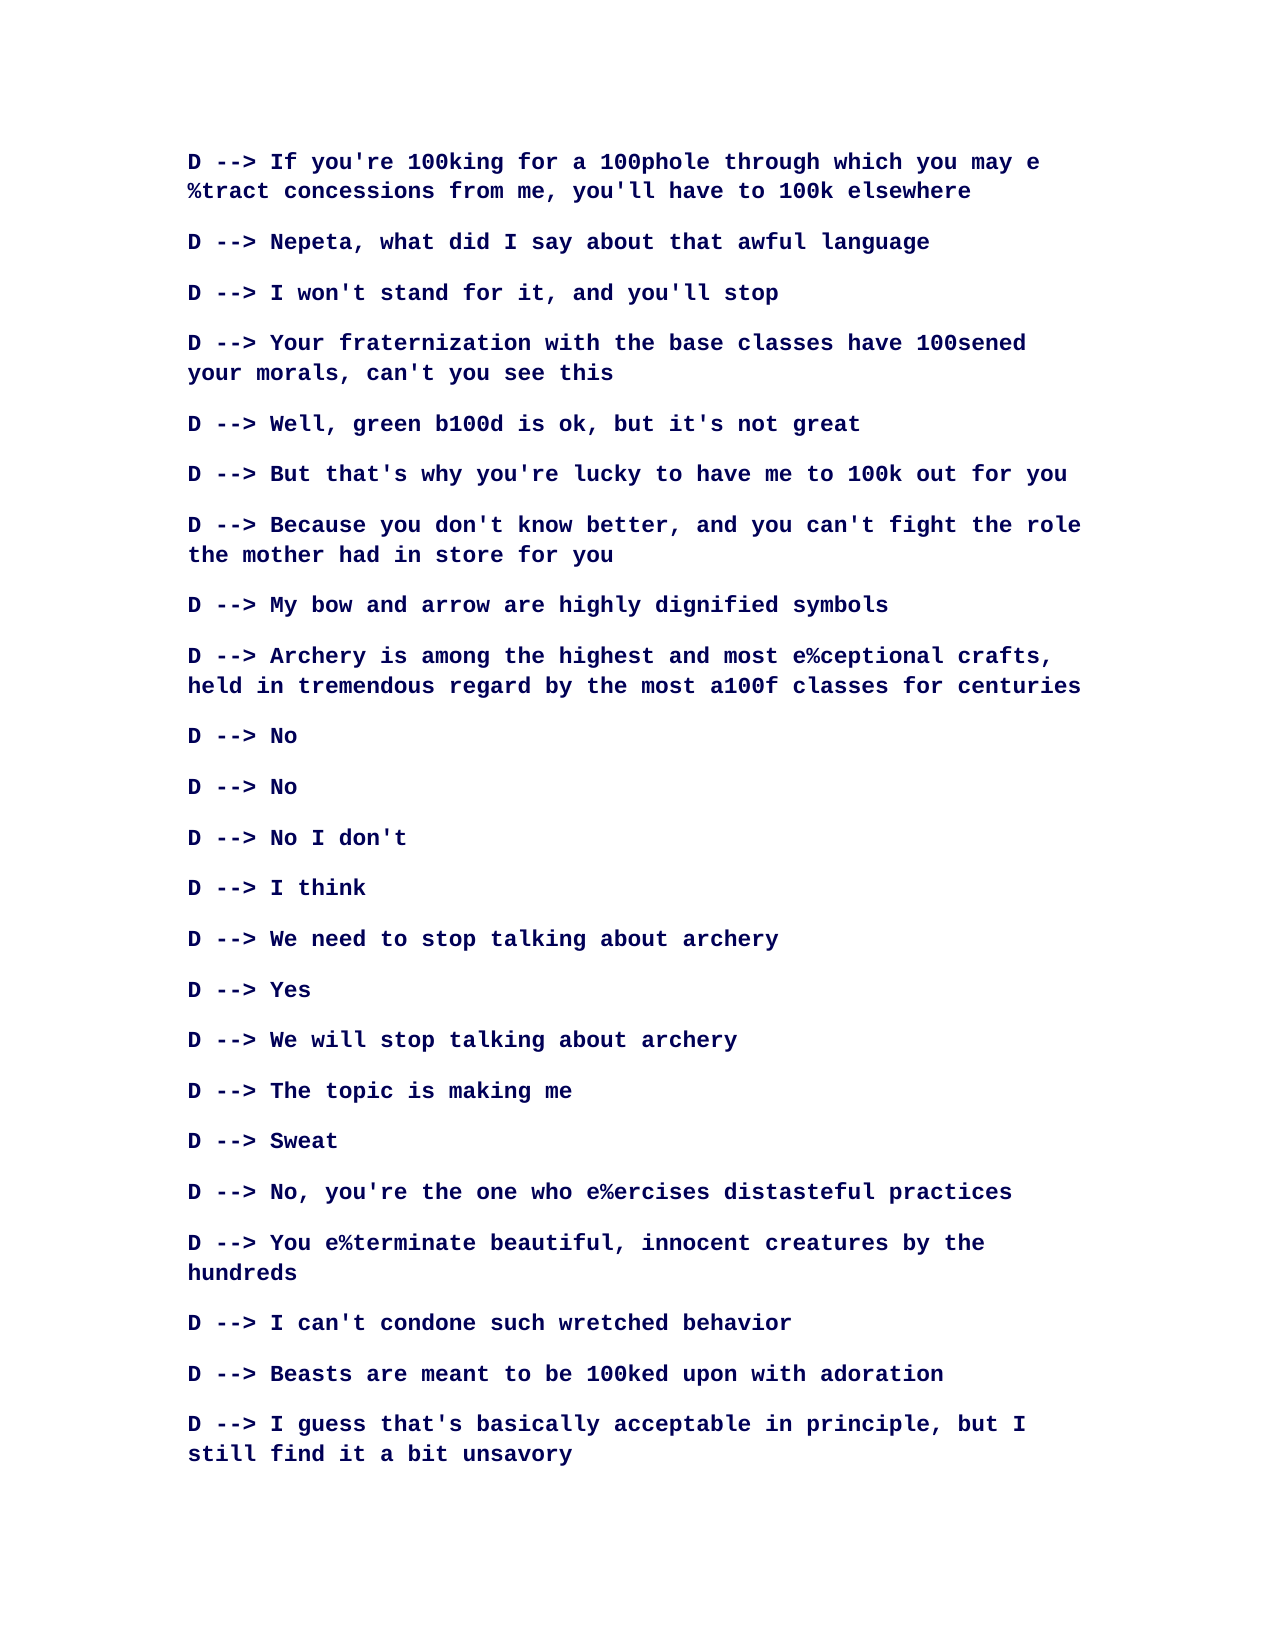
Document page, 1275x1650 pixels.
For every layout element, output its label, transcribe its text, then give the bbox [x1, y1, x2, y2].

text D --> No [187, 725, 1087, 751]
text D --> My bow and arrow are highly dignified symbols [187, 594, 1087, 620]
text D --> No, you're the one who e%ercises distasteful practices [187, 1180, 1087, 1206]
text D --> Well, green b100d is ok, but it's not great [187, 412, 1087, 438]
text D --> If you're 100king for a 100phole through which you may e%tract concessions from me, you'll have to 100k elsewhere [187, 150, 1087, 206]
text D --> I can't condone such wretched behavior [187, 1311, 1087, 1337]
text D --> Because you don't know better, and you can't fight the role the mother had in store for you [187, 513, 1087, 569]
text D --> No I don't [187, 826, 1087, 852]
text D --> Archery is among the highest and most e%ceptional crafts, held in tremendous regard by the most a100f classes for centuries [187, 644, 1087, 700]
text D --> Nepeta, what did I say about that awful language [187, 230, 1087, 256]
text D --> Yes [187, 978, 1087, 1004]
text D --> I won't stand for it, and you'll stop [187, 281, 1087, 307]
text D --> I think [187, 877, 1087, 903]
text D --> No [187, 775, 1087, 801]
text D --> Sweat [187, 1130, 1087, 1156]
text D --> You e%terminate beautiful, innocent creatures by the hundreds [187, 1231, 1087, 1287]
text D --> But that's why you're lucky to have me to 100k out for you [187, 463, 1087, 489]
text D --> We will stop talking about archery [187, 1028, 1087, 1054]
text D --> The topic is making me [187, 1079, 1087, 1105]
text D --> I guess that's basically acceptable in principle, but I still find it a bit unsavory [187, 1413, 1087, 1468]
text D --> Beasts are meant to be 100ked upon with adoration [187, 1362, 1087, 1388]
text D --> We need to stop talking about archery [187, 927, 1087, 953]
text D --> Your fraternization with the base classes have 100sened your morals, can't you see this [187, 332, 1087, 387]
